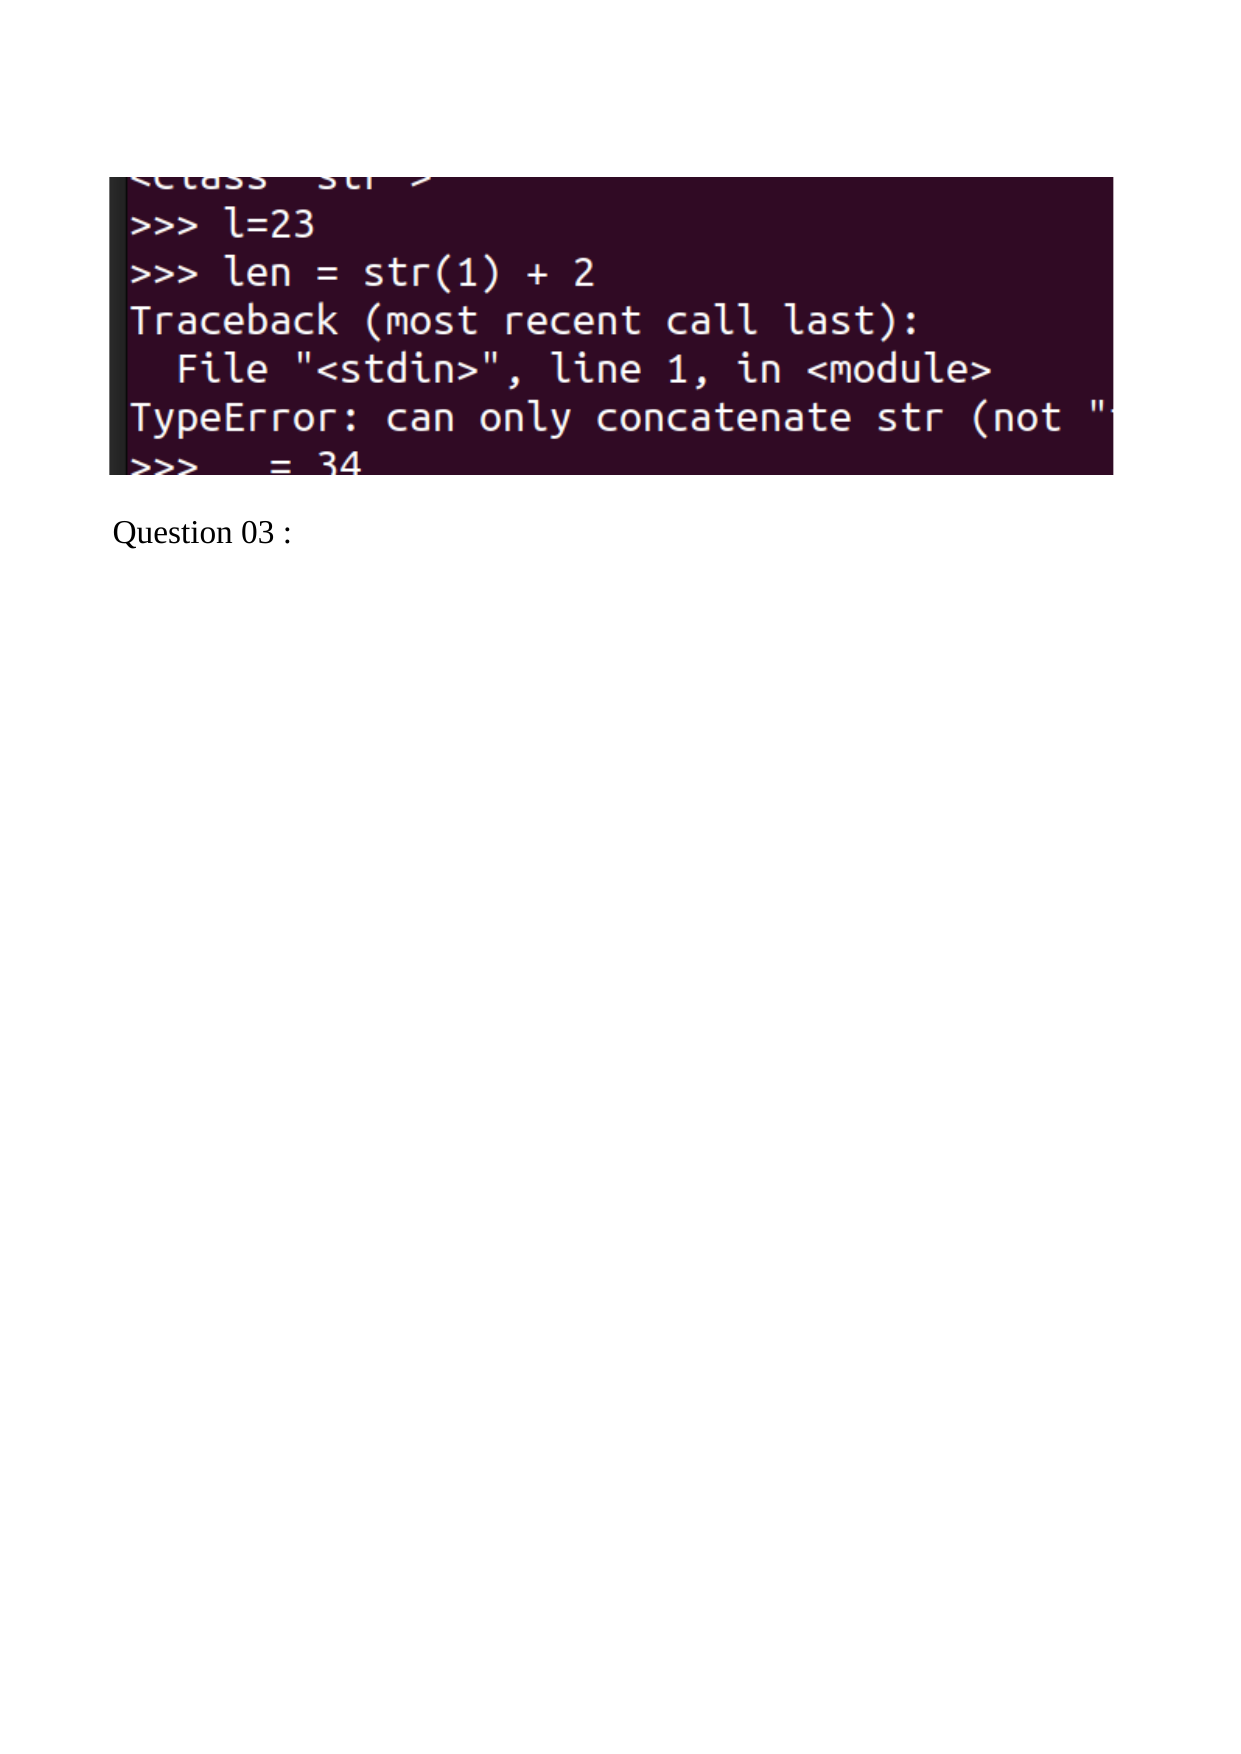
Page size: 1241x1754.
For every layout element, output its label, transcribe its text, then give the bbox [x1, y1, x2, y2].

text Question 03 : [112, 512, 1128, 551]
picture [109, 177, 1114, 475]
